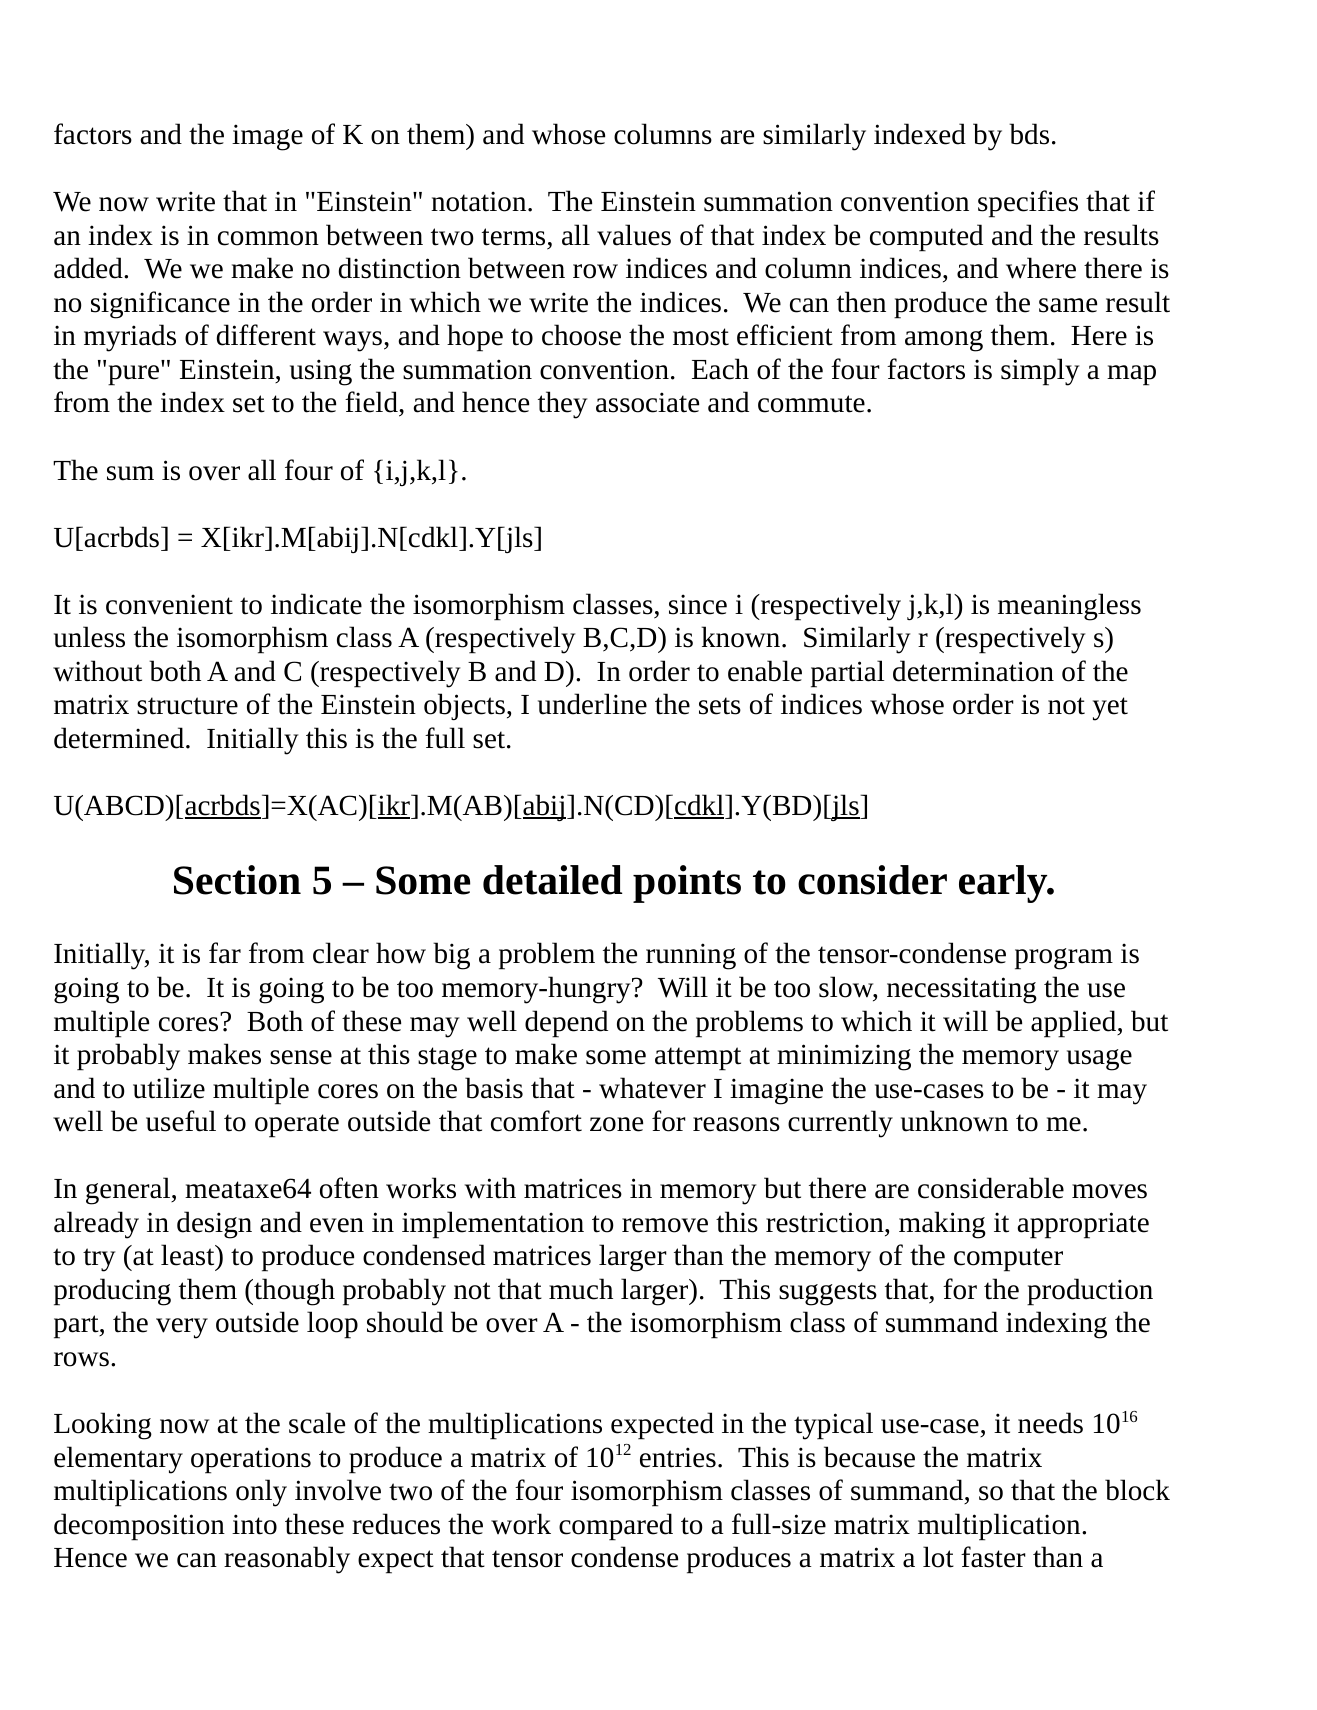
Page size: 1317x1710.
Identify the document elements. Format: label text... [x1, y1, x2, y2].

text Looking now at the scale of the multiplications expected in the typical use-case, it needs 1016 elementary operations to produce a matrix of 1012 entries. This is because the matrix multiplications only involve two of the four isomorphism classes of summand, so that the block decomposition into these reduces the work compared to a full-size matrix multiplication. Hence we can reasonably expect that tensor condense produces a matrix a lot faster than a [53, 1406, 1174, 1574]
text U(ABCD)[acrbds]=X(AC)[ikr].M(AB)[abij].N(CD)[cdkl].Y(BD)[jls] [53, 788, 1174, 822]
text Section 5 – Some detailed points to consider early. [53, 855, 1174, 903]
text In general, meataxe64 often works with matrices in memory but there are considerable moves already in design and even in implementation to remove this restriction, making it appropriate to try (at least) to produce condensed matrices larger than the memory of the computer producing them (though probably not that much larger). This suggests that, for the production part, the very outside loop should be over A - the isomorphism class of summand indexing the rows. [53, 1171, 1174, 1373]
text It is convenient to indicate the isomorphism classes, since i (respectively j,k,l) is meaningless unless the isomorphism class A (respectively B,C,D) is known. Similarly r (respectively s) without both A and C (respectively B and D). In order to enable partial determination of the matrix structure of the Einstein objects, I underline the sets of indices whose order is not yet determined. Initially this is the full set. [53, 587, 1174, 754]
text U[acrbds] = X[ikr].M[abij].N[cdkl].Y[jls] [53, 520, 1174, 553]
text Initially, it is far from clear how big a problem the running of the tensor-condense program is going to be. It is going to be too memory-hungry? Will it be too slow, necessitating the use multiple cores? Both of these may well depend on the problems to which it will be applied, but it probably makes sense at this stage to make some attempt at minimizing the memory usage and to utilize multiple cores on the basis that - whatever I imagine the use-cases to be - it may well be useful to operate outside that comfort zone for reasons currently unknown to me. [53, 937, 1174, 1138]
text factors and the image of K on them) and whose columns are similarly indexed by bds. [53, 117, 1174, 151]
text We now write that in "Einstein" notation. The Einstein summation convention specifies that if an index is in common between two terms, all values of that index be computed and the results added. We we make no distinction between row indices and column indices, and where there is no significance in the order in which we write the indices. We can then produce the same result in myriads of different ways, and hope to choose the most efficient from among them. Here is the "pure" Einstein, using the summation convention. Each of the four factors is simply a map from the index set to the field, and hence they associate and commute. [53, 184, 1174, 419]
text The sum is over all four of {i,j,k,l}. [53, 453, 1174, 486]
